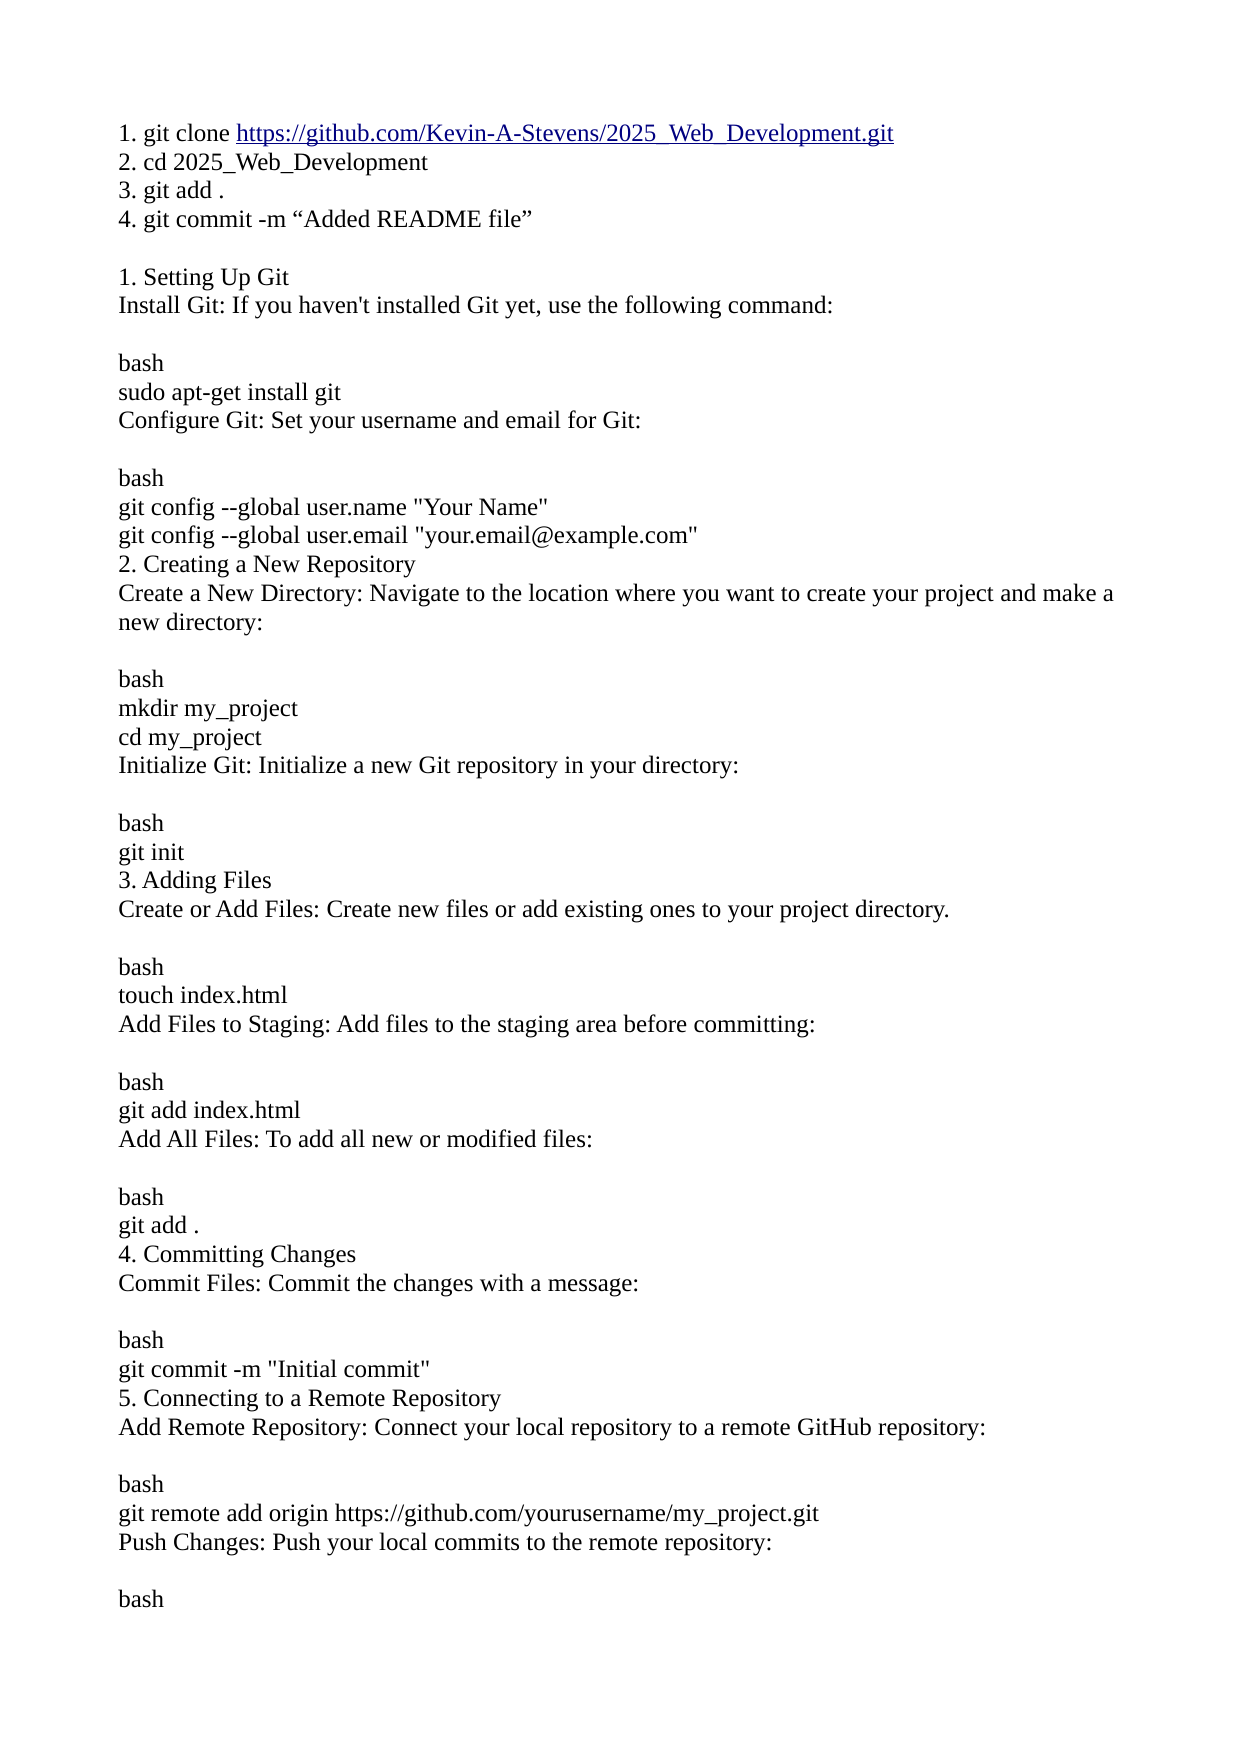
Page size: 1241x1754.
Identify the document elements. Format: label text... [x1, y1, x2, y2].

text Add Remote Repository: Connect your local repository to a remote GitHub repository: [118, 1412, 1122, 1441]
text bash [118, 1326, 1122, 1354]
text touch index.html [118, 981, 1122, 1009]
text bash [118, 808, 1122, 837]
text Initialize Git: Initialize a new Git repository in your directory: [118, 751, 1122, 779]
text 1. Setting Up Git [118, 262, 1122, 291]
text Create a New Directory: Navigate to the location where you want to create your project and make a new directory: [118, 578, 1122, 636]
text bash [118, 1182, 1122, 1211]
text Add Files to Staging: Add files to the staging area before committing: [118, 1009, 1122, 1038]
text git config --global user.name "Your Name" [118, 492, 1122, 521]
text Commit Files: Commit the changes with a message: [118, 1268, 1122, 1297]
text git commit -m "Initial commit" [118, 1354, 1122, 1383]
text cd my_project [118, 722, 1122, 751]
text 2. cd 2025_Web_Development [118, 147, 1122, 176]
text 5. Connecting to a Remote Repository [118, 1383, 1122, 1412]
text Configure Git: Set your username and email for Git: [118, 406, 1122, 434]
text mkdir my_project [118, 693, 1122, 722]
text 4. git commit -m “Added README file” [118, 204, 1122, 233]
text bash [118, 1584, 1122, 1613]
text bash [118, 952, 1122, 981]
text git add index.html [118, 1096, 1122, 1124]
text Add All Files: To add all new or modified files: [118, 1124, 1122, 1153]
text bash [118, 1067, 1122, 1096]
text 4. Committing Changes [118, 1239, 1122, 1268]
text sudo apt-get install git [118, 377, 1122, 406]
text Create or Add Files: Create new files or add existing ones to your project directory. [118, 894, 1122, 923]
text git config --global user.email "your.email@example.com" [118, 521, 1122, 549]
text Install Git: If you haven't installed Git yet, use the following command: [118, 291, 1122, 319]
text Push Changes: Push your local commits to the remote repository: [118, 1527, 1122, 1556]
text 2. Creating a New Repository [118, 549, 1122, 578]
text bash [118, 348, 1122, 377]
text 3. git add . [118, 176, 1122, 204]
text 1. git clone https://github.com/Kevin-A-Stevens/2025_Web_Development.git [118, 118, 1122, 147]
text bash [118, 1469, 1122, 1498]
text bash [118, 463, 1122, 492]
text git init [118, 837, 1122, 866]
text git remote add origin https://github.com/yourusername/my_project.git [118, 1498, 1122, 1527]
text git add . [118, 1211, 1122, 1239]
text bash [118, 664, 1122, 693]
text 3. Adding Files [118, 866, 1122, 894]
